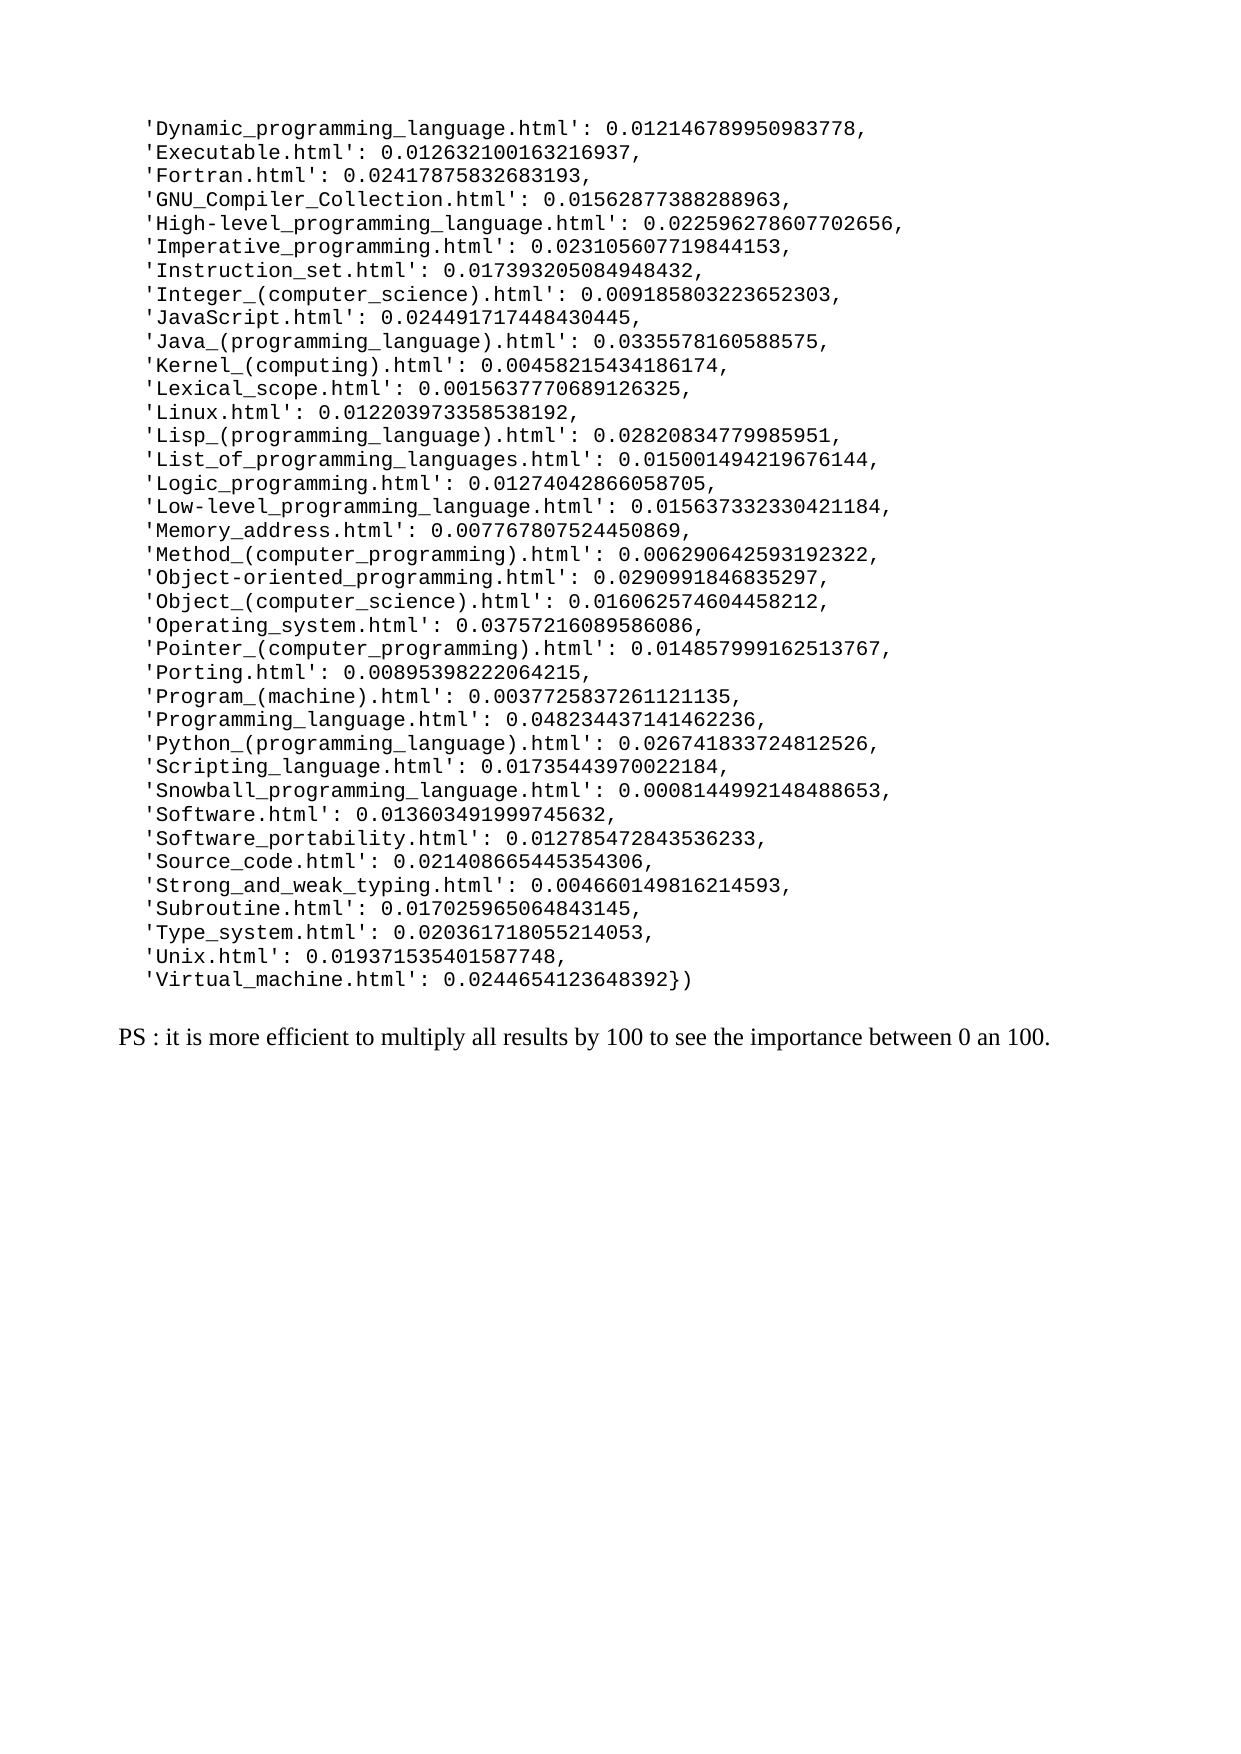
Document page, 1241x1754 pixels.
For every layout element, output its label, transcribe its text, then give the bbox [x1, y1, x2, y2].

text 'Subroutine.html': 0.017025965064843145, [118, 898, 1122, 922]
text 'Porting.html': 0.00895398222064215, [118, 662, 1122, 686]
text 'Linux.html': 0.012203973358538192, [118, 402, 1122, 426]
text 'Low-level_programming_language.html': 0.015637332330421184, [118, 496, 1122, 520]
text PS : it is more efficient to multiply all results by 100 to see the importance between 0 an 100. [118, 1022, 1122, 1051]
text 'Fortran.html': 0.02417875832683193, [118, 165, 1122, 189]
text 'Dynamic_programming_language.html': 0.012146789950983778, [118, 118, 1122, 142]
text 'Unix.html': 0.019371535401587748, [118, 946, 1122, 969]
text 'Software_portability.html': 0.012785472843536233, [118, 827, 1122, 851]
text 'Lisp_(programming_language).html': 0.02820834779985951, [118, 426, 1122, 449]
text 'Python_(programming_language).html': 0.026741833724812526, [118, 733, 1122, 757]
text 'Imperative_programming.html': 0.023105607719844153, [118, 236, 1122, 260]
text 'Integer_(computer_science).html': 0.009185803223652303, [118, 284, 1122, 307]
text 'Type_system.html': 0.020361718055214053, [118, 922, 1122, 946]
text 'Object_(computer_science).html': 0.016062574604458212, [118, 591, 1122, 615]
text 'Software.html': 0.013603491999745632, [118, 804, 1122, 827]
text 'Operating_system.html': 0.03757216089586086, [118, 615, 1122, 638]
text 'List_of_programming_languages.html': 0.015001494219676144, [118, 449, 1122, 473]
text 'High-level_programming_language.html': 0.022596278607702656, [118, 213, 1122, 236]
text 'Program_(machine).html': 0.0037725837261121135, [118, 686, 1122, 709]
text 'Source_code.html': 0.021408665445354306, [118, 851, 1122, 875]
text 'JavaScript.html': 0.024491717448430445, [118, 307, 1122, 331]
text 'Instruction_set.html': 0.017393205084948432, [118, 260, 1122, 284]
text 'GNU_Compiler_Collection.html': 0.01562877388288963, [118, 189, 1122, 213]
text 'Lexical_scope.html': 0.0015637770689126325, [118, 378, 1122, 402]
text 'Snowball_programming_language.html': 0.0008144992148488653, [118, 780, 1122, 804]
text 'Logic_programming.html': 0.01274042866058705, [118, 473, 1122, 496]
text 'Programming_language.html': 0.048234437141462236, [118, 709, 1122, 733]
text 'Method_(computer_programming).html': 0.006290642593192322, [118, 544, 1122, 567]
text 'Executable.html': 0.012632100163216937, [118, 142, 1122, 165]
text 'Pointer_(computer_programming).html': 0.014857999162513767, [118, 638, 1122, 662]
text 'Virtual_machine.html': 0.0244654123648392}) [118, 969, 1122, 993]
text 'Memory_address.html': 0.007767807524450869, [118, 520, 1122, 544]
text 'Strong_and_weak_typing.html': 0.004660149816214593, [118, 875, 1122, 898]
text 'Java_(programming_language).html': 0.0335578160588575, [118, 331, 1122, 354]
text 'Object-oriented_programming.html': 0.0290991846835297, [118, 567, 1122, 591]
text 'Kernel_(computing).html': 0.00458215434186174, [118, 354, 1122, 378]
text 'Scripting_language.html': 0.01735443970022184, [118, 757, 1122, 780]
